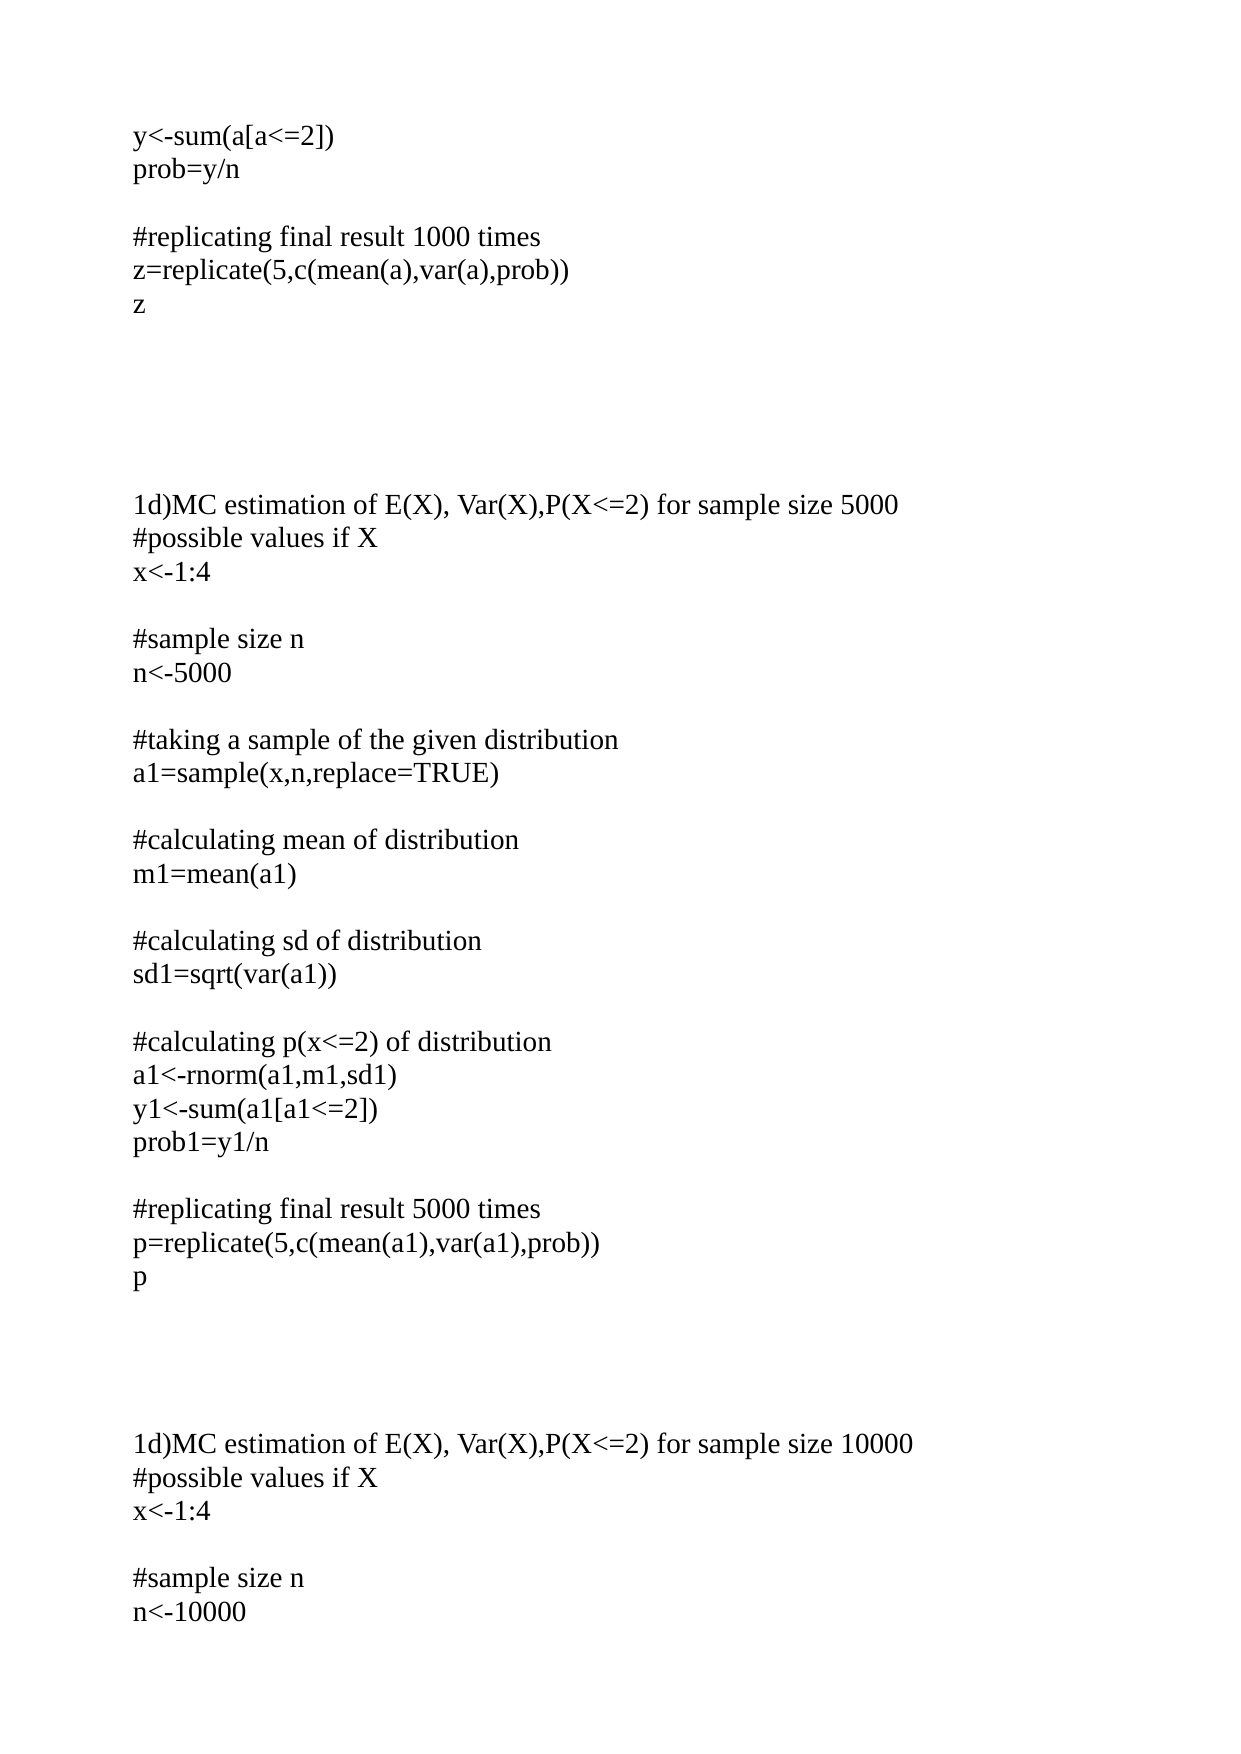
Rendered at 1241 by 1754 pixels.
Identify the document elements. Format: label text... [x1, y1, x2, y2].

text n<-10000 [118, 1594, 1122, 1627]
text prob=y/n [118, 152, 1122, 185]
text n<-5000 [118, 655, 1122, 688]
text #possible values if X [118, 521, 1122, 554]
text p=replicate(5,c(mean(a1),var(a1),prob)) [118, 1225, 1122, 1258]
text 1d)MC estimation of E(X), Var(X),P(X<=2) for sample size 5000 [118, 487, 1122, 521]
text sd1=sqrt(var(a1)) [118, 957, 1122, 990]
text z [118, 286, 1122, 319]
text #taking a sample of the given distribution [118, 722, 1122, 755]
text prob1=y1/n [118, 1124, 1122, 1158]
text #sample size n [118, 1560, 1122, 1594]
text #sample size n [118, 621, 1122, 655]
text x<-1:4 [118, 554, 1122, 588]
text p [118, 1258, 1122, 1292]
text a1=sample(x,n,replace=TRUE) [118, 755, 1122, 789]
text #calculating mean of distribution [118, 822, 1122, 856]
text #calculating p(x<=2) of distribution [118, 1024, 1122, 1057]
text z=replicate(5,c(mean(a),var(a),prob)) [118, 252, 1122, 286]
text #possible values if X [118, 1460, 1122, 1493]
text m1=mean(a1) [118, 856, 1122, 889]
text a1<-rnorm(a1,m1,sd1) [118, 1057, 1122, 1091]
text #calculating sd of distribution [118, 923, 1122, 957]
text #replicating final result 5000 times [118, 1191, 1122, 1225]
text 1d)MC estimation of E(X), Var(X),P(X<=2) for sample size 10000 [118, 1426, 1122, 1460]
text y1<-sum(a1[a1<=2]) [118, 1091, 1122, 1124]
text #replicating final result 1000 times [118, 219, 1122, 252]
text y<-sum(a[a<=2]) [118, 118, 1122, 152]
text x<-1:4 [118, 1493, 1122, 1527]
